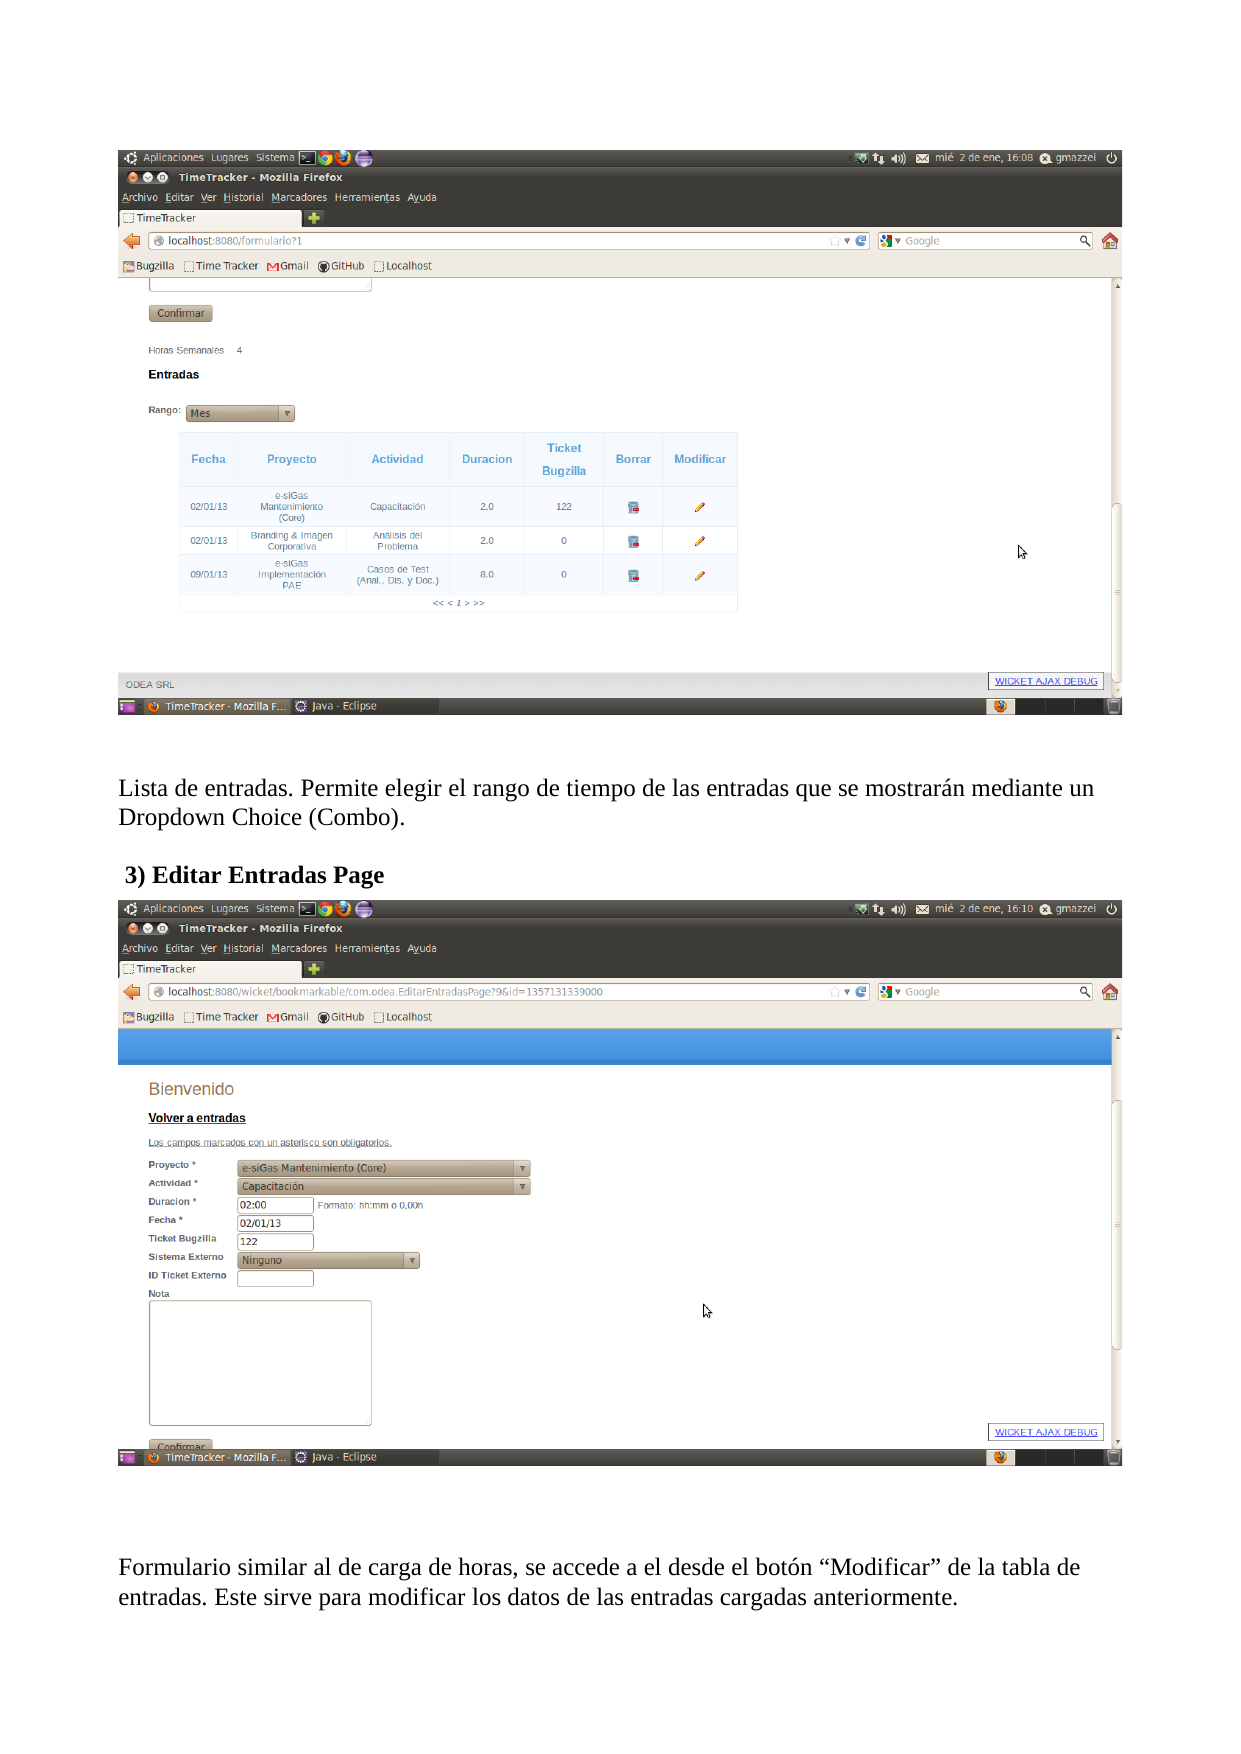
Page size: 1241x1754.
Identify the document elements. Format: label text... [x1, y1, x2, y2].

picture [118, 900, 1123, 1466]
text 3) Editar Entradas Page [118, 859, 1122, 889]
text Formulario similar al de carga de horas, se accede a el desde el botón “Modificar” de la tabla de entradas. Este sirve para modificar los datos de las entradas cargadas anteriormente. [118, 1552, 1122, 1610]
text Lista de entradas. Permite elegir el rango de tiempo de las entradas que se mostrarán mediante un Dropdown Choice (Combo). [118, 772, 1122, 831]
picture [118, 150, 1123, 715]
